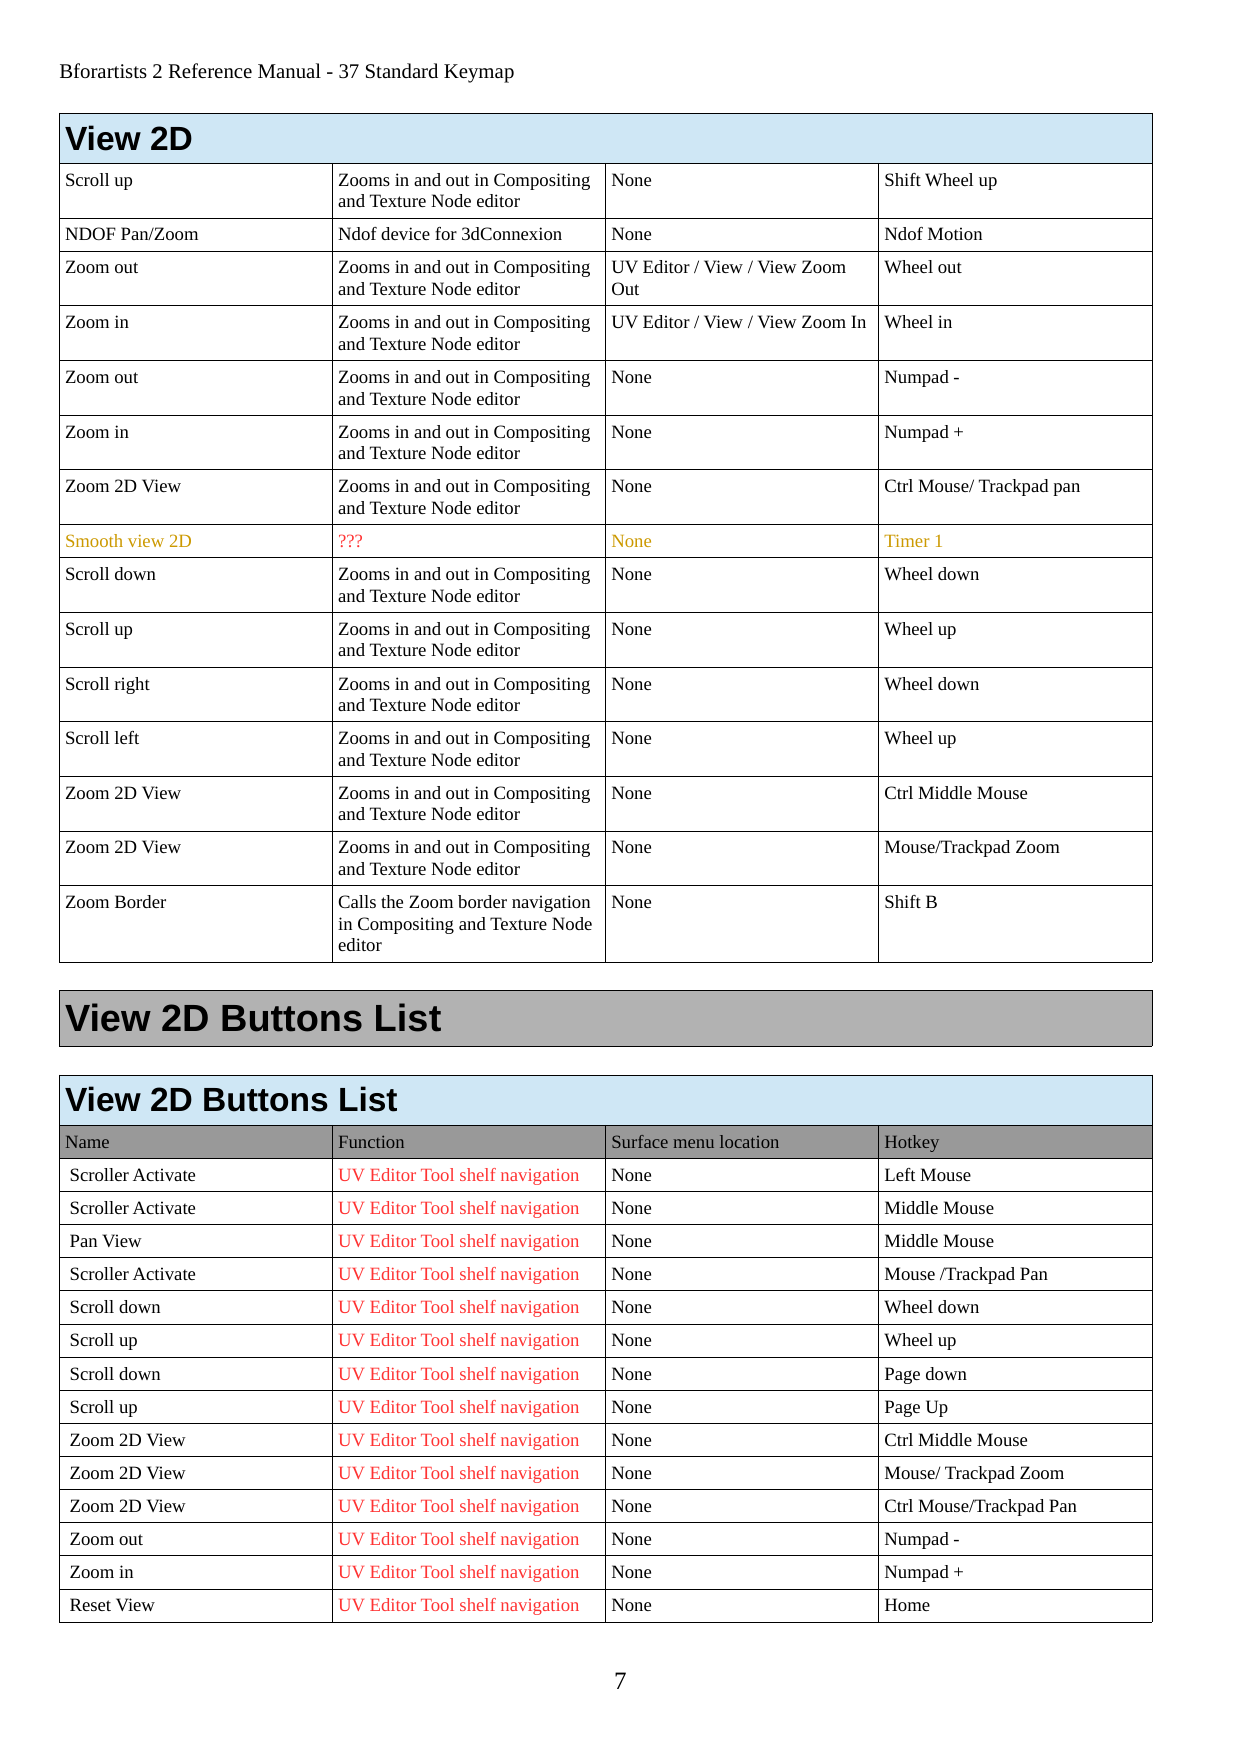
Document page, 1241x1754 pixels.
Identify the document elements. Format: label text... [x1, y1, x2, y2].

table_cell Scroll down [60, 558, 332, 612]
table_cell UV Editor Tool shelf navigation [333, 1523, 605, 1555]
table_cell Numpad + [879, 1556, 1152, 1588]
table_cell Zoom 2D View [60, 470, 332, 524]
table_cell Zooms in and out in Compositing and Texture Node editor [333, 470, 605, 524]
table_cell None [606, 1556, 878, 1588]
table_cell UV Editor Tool shelf navigation [333, 1391, 605, 1423]
table_cell UV Editor Tool shelf navigation [333, 1258, 605, 1290]
table_cell Scroll down [60, 1291, 332, 1323]
table_cell Page Up [879, 1391, 1152, 1423]
table_cell None [606, 1523, 878, 1555]
table_cell UV Editor Tool shelf navigation [333, 1457, 605, 1489]
table_cell None [606, 164, 878, 217]
table_cell UV Editor Tool shelf navigation [333, 1291, 605, 1323]
table_cell Timer 1 [879, 525, 1152, 557]
table_cell Zooms in and out in Compositing and Texture Node editor [333, 361, 605, 415]
table_cell Function [333, 1126, 605, 1158]
table_cell Wheel up [879, 1325, 1152, 1357]
table_cell UV Editor / View / View Zoom In [606, 306, 878, 360]
table_cell Zoom out [60, 361, 332, 415]
table_cell Zoom out [60, 252, 332, 305]
table_cell Mouse/ Trackpad Zoom [879, 1457, 1152, 1489]
table_cell Zooms in and out in Compositing and Texture Node editor [333, 164, 605, 217]
table_cell UV Editor Tool shelf navigation [333, 1358, 605, 1390]
table_cell Zoom 2D View [60, 1457, 332, 1489]
table_cell Numpad - [879, 1523, 1152, 1555]
table_cell Zoom Border [60, 886, 332, 962]
table_cell Page down [879, 1358, 1152, 1390]
table_cell Name [60, 1126, 332, 1158]
table_cell Zooms in and out in Compositing and Texture Node editor [333, 306, 605, 360]
table_cell Wheel down [879, 1291, 1152, 1323]
table_cell Zooms in and out in Compositing and Texture Node editor [333, 832, 605, 885]
table_cell Scroller Activate [60, 1192, 332, 1224]
table_cell Ndof device for 3dConnexion [333, 219, 605, 251]
table_cell None [606, 1590, 878, 1622]
table_cell None [606, 558, 878, 612]
table_cell Scroll up [60, 164, 332, 217]
table_cell Ctrl Mouse/ Trackpad pan [879, 470, 1152, 524]
table_cell Left Mouse [879, 1159, 1152, 1191]
table_cell None [606, 613, 878, 667]
table_cell Shift B [879, 886, 1152, 962]
table_cell Mouse /Trackpad Pan [879, 1258, 1152, 1290]
table_cell None [606, 1391, 878, 1423]
table_cell Numpad + [879, 416, 1152, 469]
table_cell Zooms in and out in Compositing and Texture Node editor [333, 252, 605, 305]
table_cell Zoom 2D View [60, 1490, 332, 1522]
table_cell None [606, 777, 878, 831]
table_cell None [606, 1424, 878, 1456]
table_cell Zooms in and out in Compositing and Texture Node editor [333, 722, 605, 776]
table_cell Scroll down [60, 1358, 332, 1390]
table_cell None [606, 219, 878, 251]
table_cell None [606, 525, 878, 557]
table_cell Calls the Zoom border navigation in Compositing and Texture Node editor [333, 886, 605, 962]
table_cell Scroll up [60, 1325, 332, 1357]
table_cell Ctrl Mouse/Trackpad Pan [879, 1490, 1152, 1522]
table_cell Zooms in and out in Compositing and Texture Node editor [333, 613, 605, 667]
table_cell Zoom out [60, 1523, 332, 1555]
table_header View 2D [60, 114, 1152, 163]
table_cell Zoom 2D View [60, 1424, 332, 1456]
table_cell Ctrl Middle Mouse [879, 777, 1152, 831]
table_cell None [606, 416, 878, 469]
table_cell Scroller Activate [60, 1258, 332, 1290]
table_cell Zooms in and out in Compositing and Texture Node editor [333, 416, 605, 469]
table_cell UV Editor Tool shelf navigation [333, 1159, 605, 1191]
table_cell Ctrl Middle Mouse [879, 1424, 1152, 1456]
table_cell Wheel out [879, 252, 1152, 305]
table_cell None [606, 1159, 878, 1191]
table_cell UV Editor Tool shelf navigation [333, 1590, 605, 1622]
table_cell Wheel down [879, 558, 1152, 612]
table_cell None [606, 832, 878, 885]
table_cell Scroller Activate [60, 1159, 332, 1191]
table_cell Reset View [60, 1590, 332, 1622]
table_cell None [606, 1225, 878, 1257]
table_cell Wheel down [879, 668, 1152, 721]
table_cell ??? [333, 525, 605, 557]
table_cell Scroll left [60, 722, 332, 776]
table_cell None [606, 1325, 878, 1357]
table_cell Wheel up [879, 613, 1152, 667]
table_cell Wheel in [879, 306, 1152, 360]
table_cell Surface menu location [606, 1126, 878, 1158]
table_cell Home [879, 1590, 1152, 1622]
table_header View 2D Buttons List [60, 1076, 1152, 1125]
table_cell Zoom in [60, 416, 332, 469]
table_cell Pan View [60, 1225, 332, 1257]
table_cell Middle Mouse [879, 1192, 1152, 1224]
table_cell Zooms in and out in Compositing and Texture Node editor [333, 668, 605, 721]
table_cell None [606, 722, 878, 776]
table_cell UV Editor / View / View Zoom Out [606, 252, 878, 305]
table_cell Scroll right [60, 668, 332, 721]
table_cell Zooms in and out in Compositing and Texture Node editor [333, 777, 605, 831]
table_cell None [606, 1258, 878, 1290]
table_cell UV Editor Tool shelf navigation [333, 1325, 605, 1357]
table_cell Zoom 2D View [60, 777, 332, 831]
table_cell UV Editor Tool shelf navigation [333, 1424, 605, 1456]
table_cell Smooth view 2D [60, 525, 332, 557]
table_cell Scroll up [60, 1391, 332, 1423]
table_cell UV Editor Tool shelf navigation [333, 1556, 605, 1588]
table_cell Shift Wheel up [879, 164, 1152, 217]
table_cell UV Editor Tool shelf navigation [333, 1225, 605, 1257]
table_cell Middle Mouse [879, 1225, 1152, 1257]
table_cell Hotkey [879, 1126, 1152, 1158]
table_cell None [606, 1192, 878, 1224]
table_cell None [606, 1457, 878, 1489]
table_cell Numpad - [879, 361, 1152, 415]
table_cell None [606, 1358, 878, 1390]
table_cell UV Editor Tool shelf navigation [333, 1490, 605, 1522]
table_cell Mouse/Trackpad Zoom [879, 832, 1152, 885]
table_cell None [606, 1291, 878, 1323]
table_cell Wheel up [879, 722, 1152, 776]
table_header View 2D Buttons List [60, 991, 1152, 1046]
table_cell UV Editor Tool shelf navigation [333, 1192, 605, 1224]
table_cell Zoom 2D View [60, 832, 332, 885]
table_cell Zoom in [60, 306, 332, 360]
table_cell None [606, 361, 878, 415]
table_cell Scroll up [60, 613, 332, 667]
table_cell None [606, 668, 878, 721]
table_cell NDOF Pan/Zoom [60, 219, 332, 251]
table_cell None [606, 886, 878, 962]
table_cell Zooms in and out in Compositing and Texture Node editor [333, 558, 605, 612]
table_cell None [606, 1490, 878, 1522]
table_cell Ndof Motion [879, 219, 1152, 251]
table_cell None [606, 470, 878, 524]
table_cell Zoom in [60, 1556, 332, 1588]
